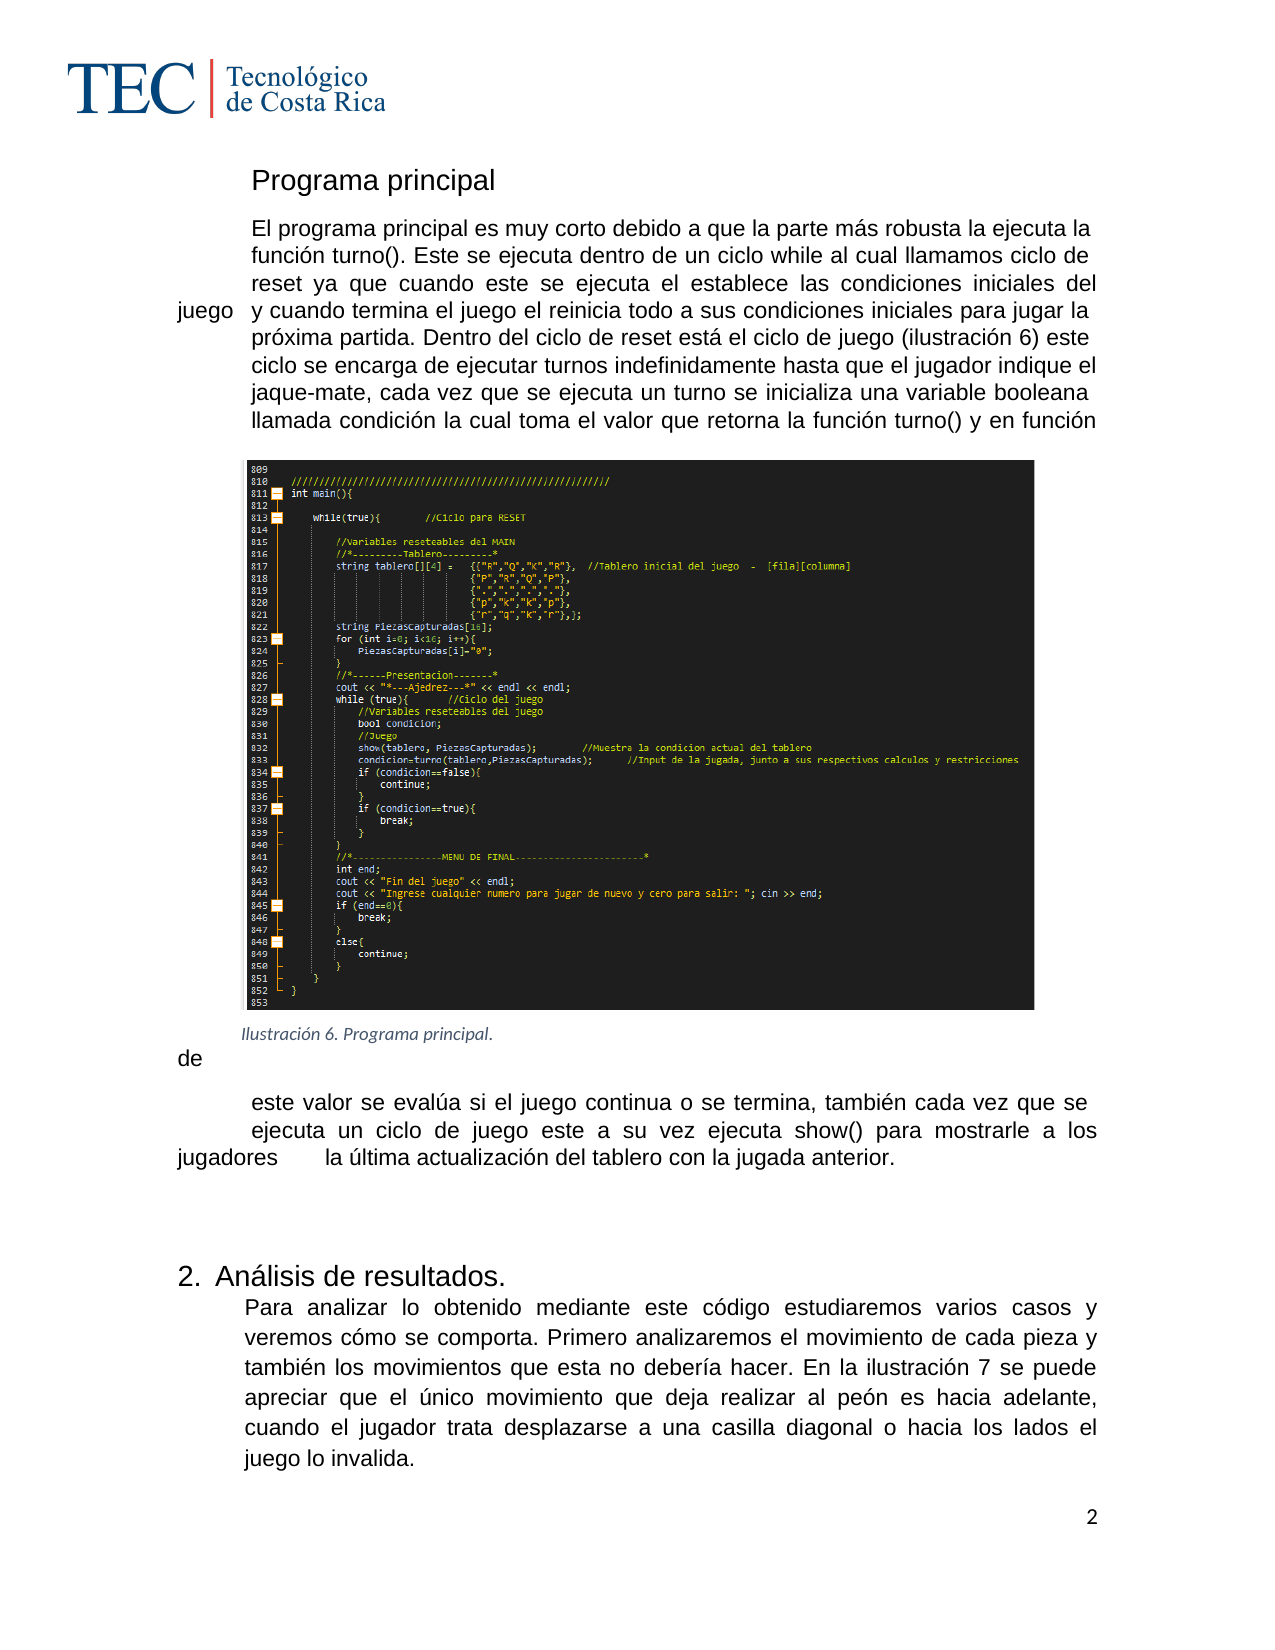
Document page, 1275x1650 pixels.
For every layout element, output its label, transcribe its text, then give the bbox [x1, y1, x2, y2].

text este valor se evalúa si el juego continua o se termina, también cada vez que se ejecuta un ciclo de juego este a su vez ejecuta show() para mostrarle a los jugadores la última actualización del tablero con la jugada anterior. [177, 1089, 1098, 1170]
text Programa principal [177, 163, 1098, 197]
text El programa principal es muy corto debido a que la parte más robusta la ejecuta la función turno(). Este se ejecuta dentro de un ciclo while al cual llamamos ciclo de reset ya que cuando este se ejecuta el establece las condiciones iniciales del juego y cuando termina el juego el reinicia todo a sus condiciones iniciales para jugar la próxima partida. Dentro del ciclo de reset está el ciclo de juego (ilustración 6) este ciclo se encarga de ejecutar turnos indefinidamente hasta que el jugador indique el jaque-mate, cada vez que se ejecuta un turno se inicializa una variable booleana llamada condición la cual toma el valor que retorna la función turno() y en función de [177, 215, 1098, 1071]
list Para analizar lo obtenido mediante este código estudiaremos varios casos y veremos cómo se comporta. Primero analizaremos el movimiento de cada pieza y también los movimientos que esta no debería hacer. En la ilustración 7 se puede apreciar que el único movimiento que deja realizar al peón es hacia adelante, cuando el jugador trata desplazarse a una casilla diagonal o hacia los lados el juego lo invalida. [244, 1293, 1098, 1471]
list Análisis de resultados. [177, 1259, 1098, 1292]
text Ilustración 6. Programa principal. [241, 1022, 1034, 1045]
